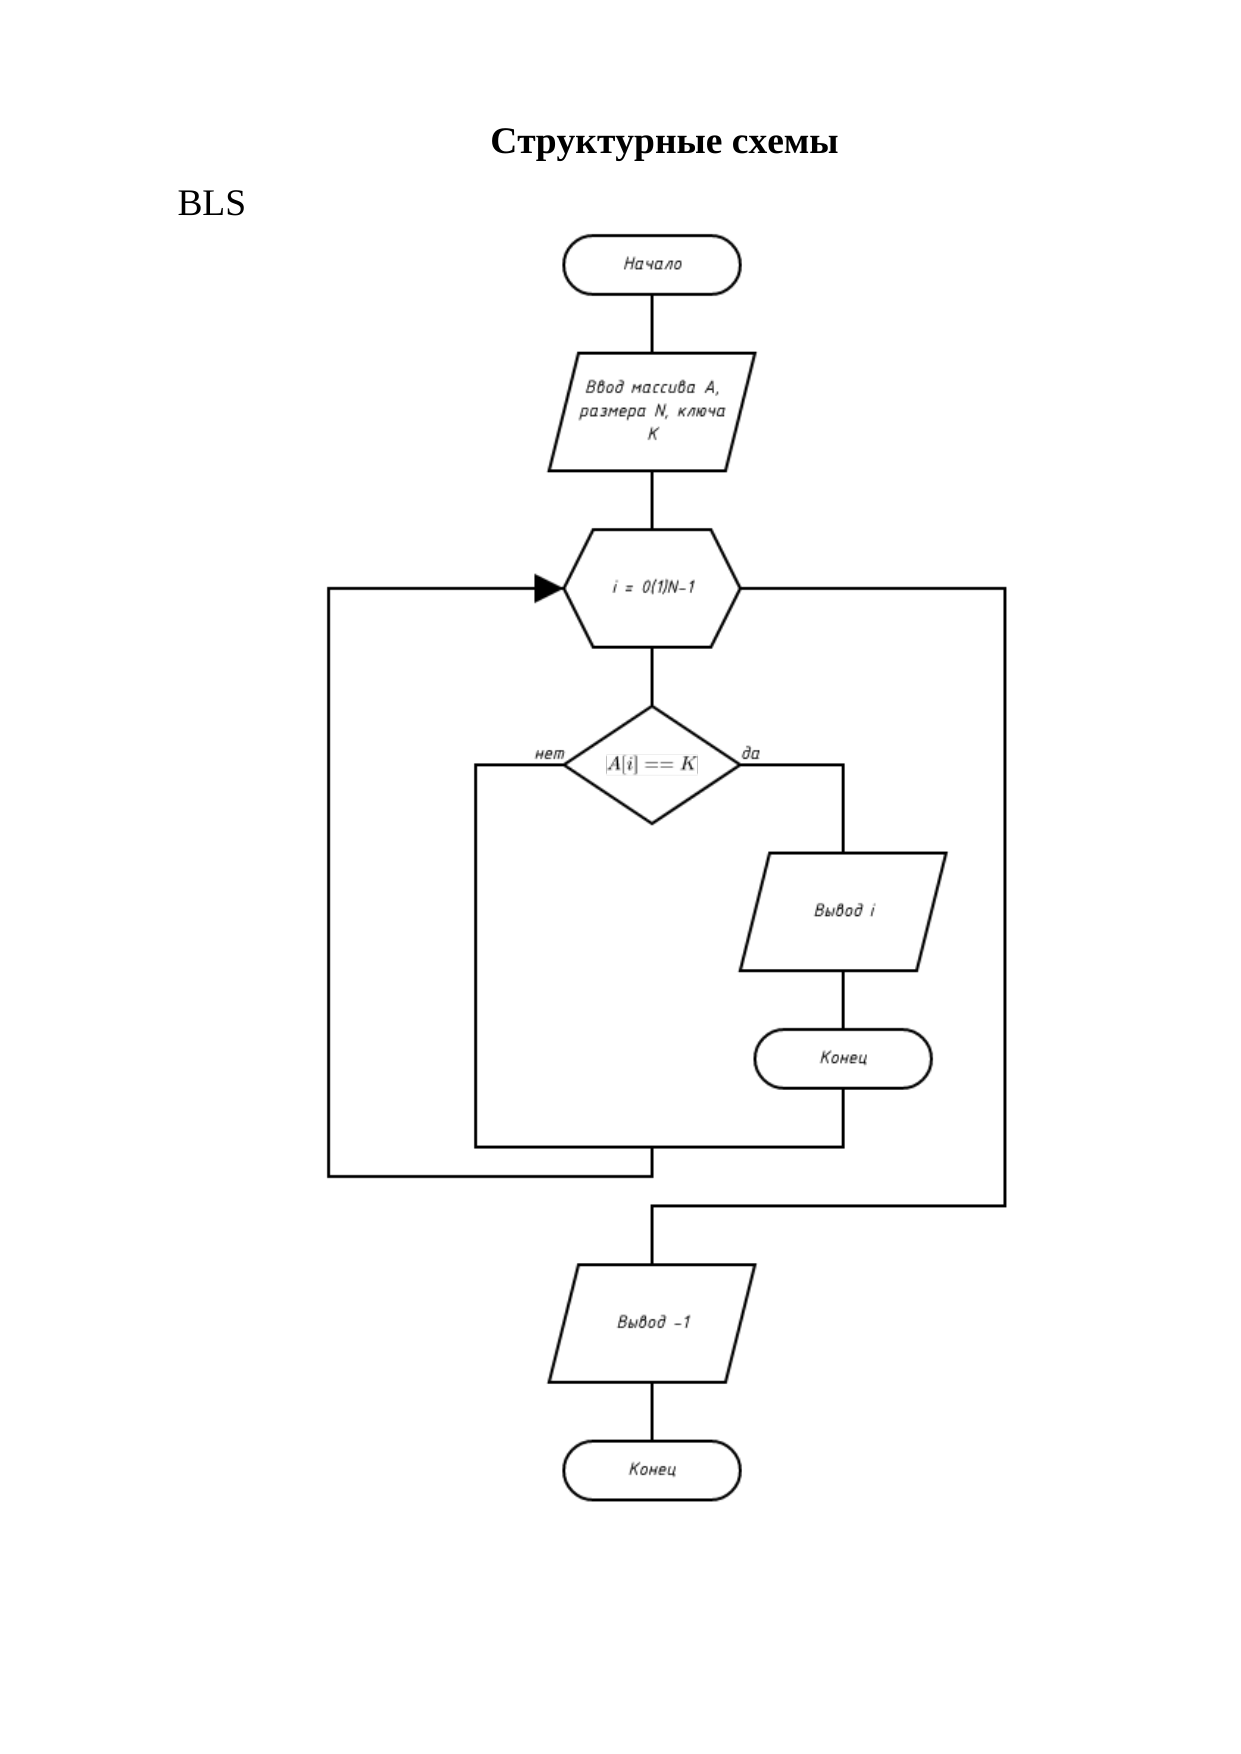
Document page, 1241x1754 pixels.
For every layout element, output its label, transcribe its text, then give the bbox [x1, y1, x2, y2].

text Структурные схемы [177, 118, 1152, 161]
picture [320, 227, 1014, 1509]
text BLS [177, 180, 1152, 223]
